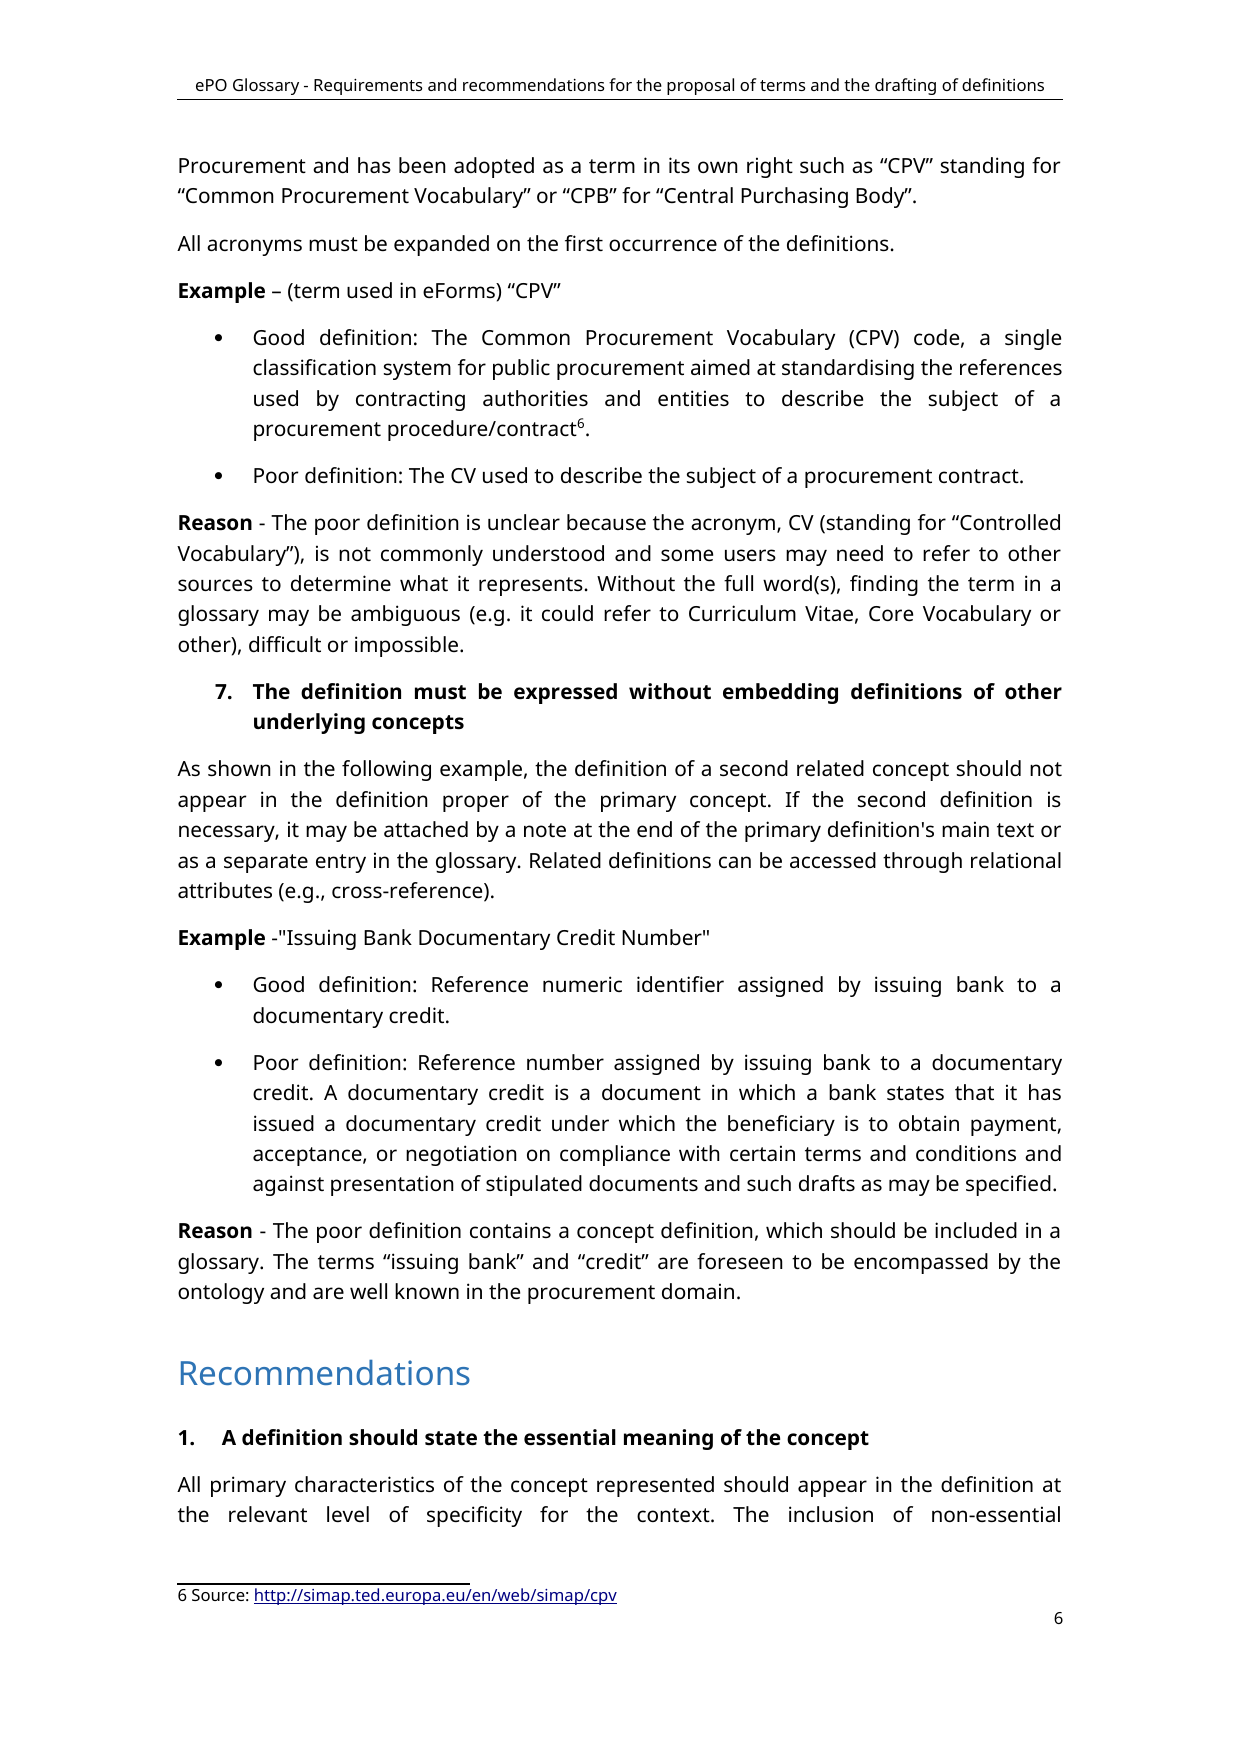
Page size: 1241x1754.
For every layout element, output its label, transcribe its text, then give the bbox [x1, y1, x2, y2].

text Procurement and has been adopted as a term in its own right such as “CPV” standing for “Common Procurement Vocabulary” or “CPB” for “Central Purchasing Body”. [177, 151, 1063, 210]
text As shown in the following example, the definition of a second related concept should not appear in the definition proper of the primary concept. If the second definition is necessary, it may be attached by a note at the end of the primary definition's main text or as a separate entry in the glossary. Related definitions can be accessed through relational attributes (e.g., cross-reference). [177, 754, 1063, 905]
list The definition must be expressed without embedding definitions of other underlying concepts [215, 677, 1063, 736]
text Example – (term used in eForms) “CPV” [177, 276, 1063, 304]
text All acronyms must be expanded on the first occurrence of the definitions. [177, 229, 1063, 257]
list Poor definition: The CV used to describe the subject of a procurement contract. [215, 461, 1063, 490]
list A definition should state the essential meaning of the concept [177, 1423, 1063, 1452]
text Example -"Issuing Bank Documentary Credit Number" [177, 923, 1063, 952]
list Good definition: The Common Procurement Vocabulary (CPV) code, a single classification system for public procurement aimed at standardising the references used by contracting authorities and entities to describe the subject of a procurement procedure/contract. [215, 323, 1063, 443]
subtitle Recommendations [177, 1349, 1063, 1395]
list Poor definition: Reference number assigned by issuing bank to a documentary credit. A documentary credit is a document in which a bank states that it has issued a documentary credit under which the beneficiary is to obtain payment, acceptance, or negotiation on compliance with certain terms and conditions and against presentation of stipulated documents and such drafts as may be specified. [215, 1048, 1063, 1198]
list Good definition: Reference numeric identifier assigned by issuing bank to a documentary credit. [215, 970, 1063, 1029]
text Reason - The poor definition contains a concept definition, which should be included in a glossary. The terms “issuing bank” and “credit” are foreseen to be encompassed by the ontology and are well known in the procurement domain. [177, 1217, 1063, 1306]
list Source: http://simap.ted.europa.eu/en/web/simap/cpv [177, 1584, 1063, 1606]
text All primary characteristics of the concept represented should appear in the definition at the relevant level of specificity for the context. The inclusion of non-essential [177, 1470, 1063, 1529]
text Reason - The poor definition is unclear because the acronym, CV (standing for “Controlled Vocabulary”), is not commonly understood and some users may need to refer to other sources to determine what it represents. Without the full word(s), finding the term in a glossary may be ambiguous (e.g. it could refer to Curriculum Vitae, Core Vocabulary or other), difficult or impossible. [177, 508, 1063, 658]
